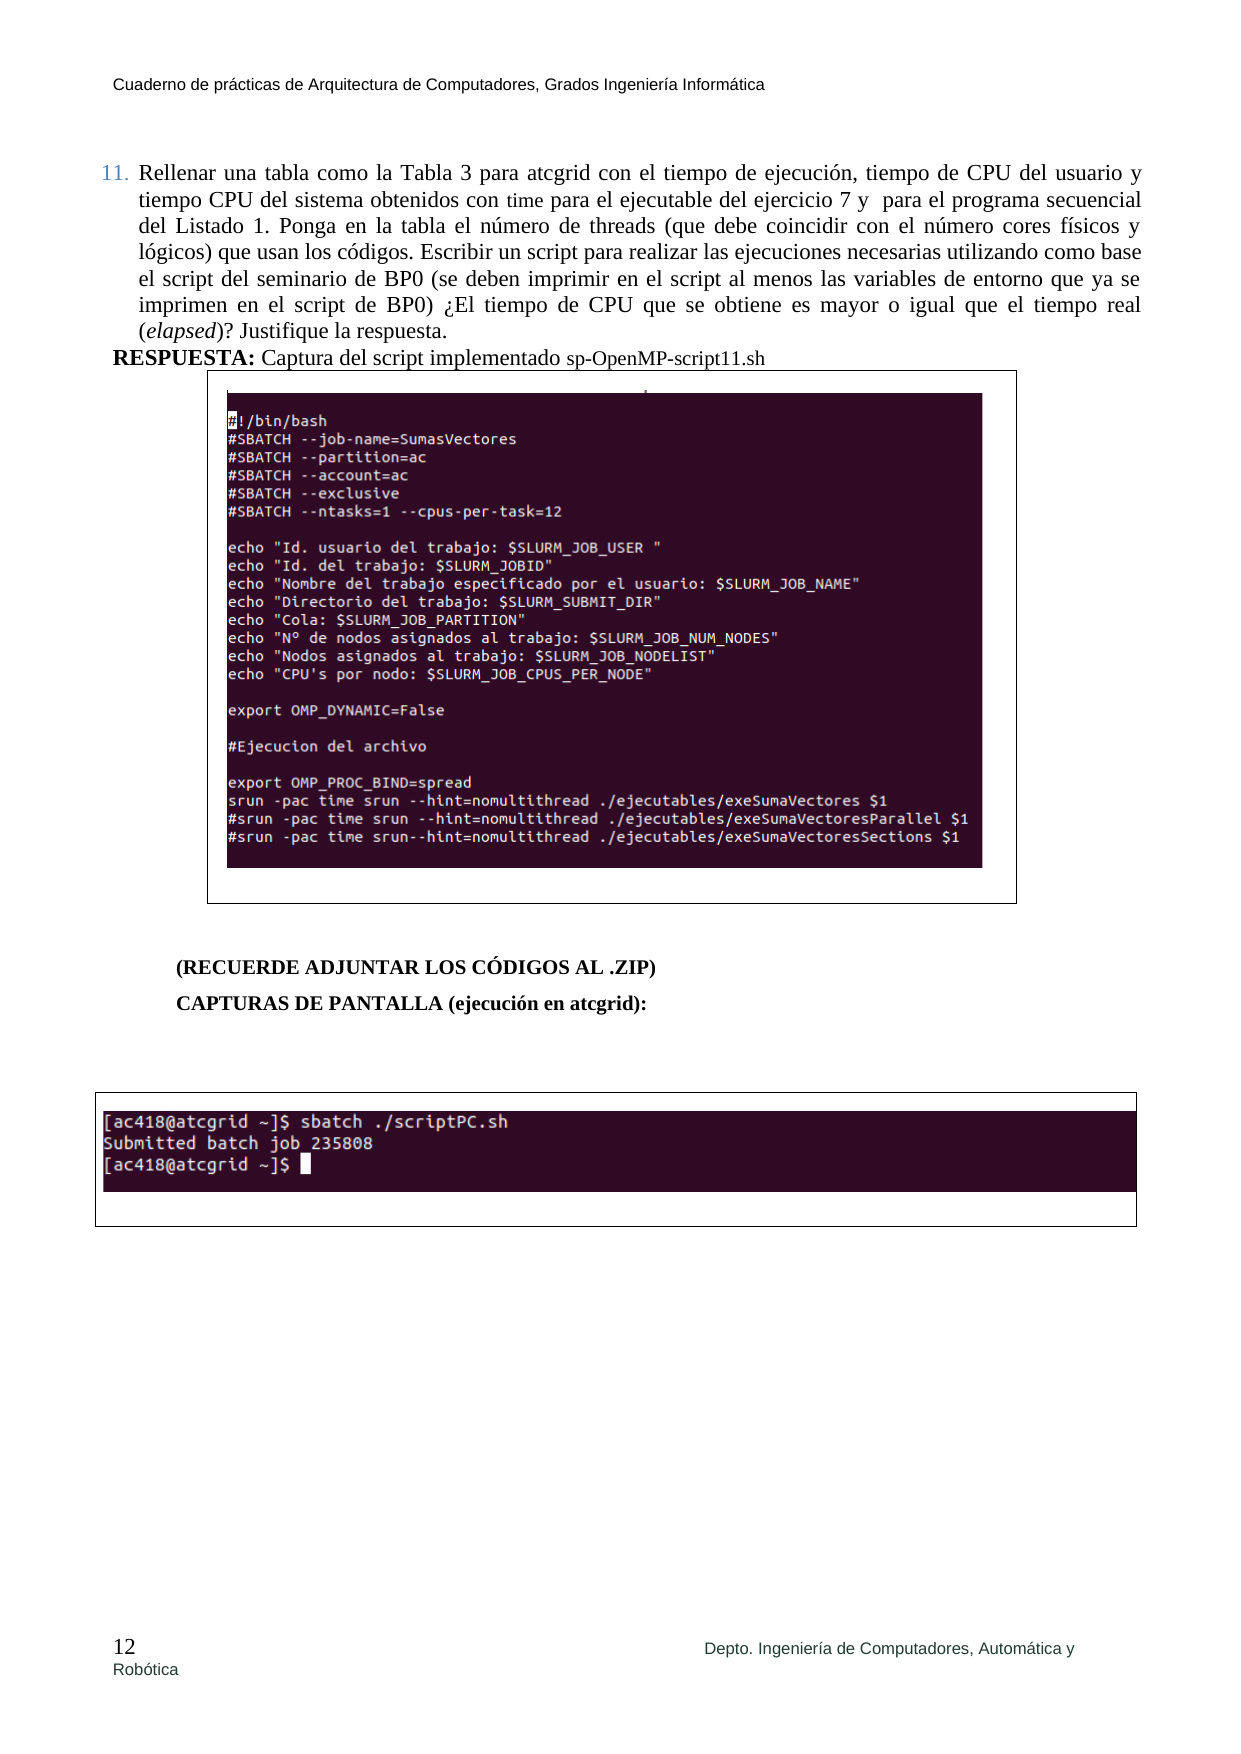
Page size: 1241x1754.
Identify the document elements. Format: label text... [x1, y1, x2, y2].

text CAPTURAS DE PANTALLA (ejecución en atcgrid): [176, 991, 1143, 1015]
table_header [96, 1093, 1136, 1226]
list Rellenar una tabla como la Tabla 3 para atcgrid con el tiempo de ejecución, tiempo de CPU del usuario y tiempo CPU del sistema obtenidos con time para el ejecutable del ejercicio 7 y para el programa secuencial del Listado 1. Ponga en la tabla el número de threads (que debe coincidir con el número cores físicos y lógicos) que usan los códigos. Escribir un script para realizar las ejecuciones necesarias utilizando como base el script del seminario de BP0 (se deben imprimir en el script al menos las variables de entorno que ya se imprimen en el script de BP0) ¿El tiempo de CPU que se obtiene es mayor o igual que el tiempo real (elapsed)? Justifique la respuesta. [101, 159, 1143, 344]
picture [103, 1111, 1137, 1192]
picture [227, 390, 983, 868]
table_header [208, 371, 1016, 902]
text (RECUERDE ADJUNTAR LOS CÓDIGOS AL .ZIP) [176, 955, 1143, 979]
text RESPUESTA: Captura del script implementado sp-OpenMP-script11.sh [113, 344, 1143, 370]
